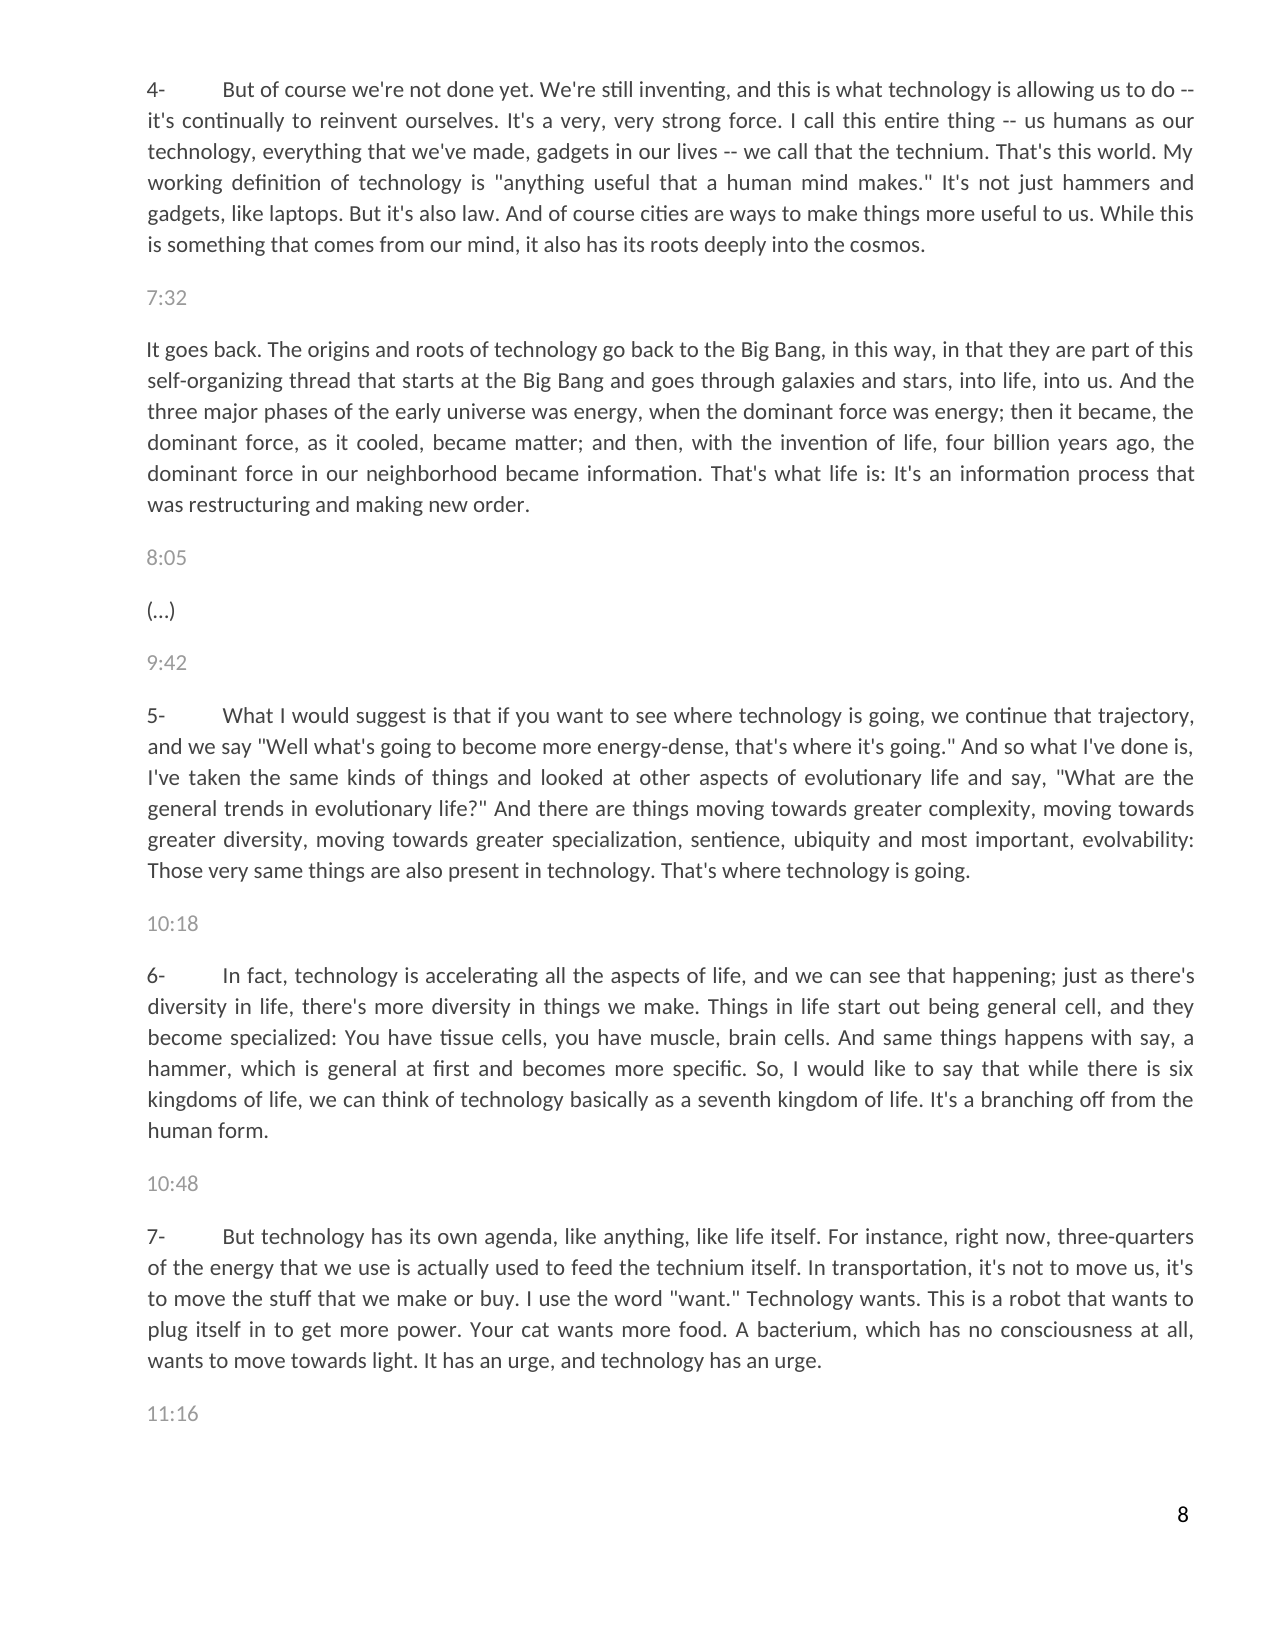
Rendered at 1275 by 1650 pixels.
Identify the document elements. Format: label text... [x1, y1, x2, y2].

text 10:18 [146, 909, 1197, 937]
list But technology has its own agenda, like anything, like life itself. For instance, right now, three-quarters of the energy that we use is actually used to feed the technium itself. In transportation, it's not to move us, it's to move the stuff that we make or buy. I use the word "want." Technology wants. This is a robot that wants to plug itself in to get more power. Your cat wants more food. A bacterium, which has no consciousness at all, wants to move towards light. It has an urge, and technology has an urge. [146, 1222, 1197, 1374]
text (…) [146, 596, 1197, 624]
list What I would suggest is that if you want to see where technology is going, we continue that trajectory, and we say "Well what's going to become more energy-dense, that's where it's going." And so what I've done is, I've taken the same kinds of things and looked at other aspects of evolutionary life and say, "What are the general trends in evolutionary life?" And there are things moving towards greater complexity, moving towards greater diversity, moving towards greater specialization, sentience, ubiquity and most important, evolvability: Those very same things are also present in technology. That's where technology is going. [146, 701, 1197, 884]
text 10:48 [146, 1169, 1197, 1197]
text 11:16 [146, 1399, 1197, 1427]
text It goes back. The origins and roots of technology go back to the Big Bang, in this way, in that they are part of this self-organizing thread that starts at the Big Bang and goes through galaxies and stars, into life, into us. And the three major phases of the early universe was energy, when the dominant force was energy; then it became, the dominant force, as it cooled, became matter; and then, with the invention of life, four billion years ago, the dominant force in our neighborhood became information. That's what life is: It's an information process that was restructuring and making new order. [146, 335, 1197, 519]
text 7:32 [146, 283, 1197, 311]
text 8:05 [146, 543, 1197, 571]
list In fact, technology is accelerating all the aspects of life, and we can see that happening; just as there's diversity in life, there's more diversity in things we make. Things in life start out being general cell, and they become specialized: You have tissue cells, you have muscle, brain cells. And same things happens with say, a hammer, which is general at first and becomes more specific. So, I would like to say that while there is six kingdoms of life, we can think of technology basically as a seventh kingdom of life. It's a branching off from the human form. [146, 961, 1197, 1145]
text 9:42 [146, 648, 1197, 677]
list But of course we're not done yet. We're still inventing, and this is what technology is allowing us to do -- it's continually to reinvent ourselves. It's a very, very strong force. I call this entire thing -- us humans as our technology, everything that we've made, gadgets in our lives -- we call that the technium. That's this world. My working definition of technology is "anything useful that a human mind makes." It's not just hammers and gadgets, like laptops. But it's also law. And of course cities are ways to make things more useful to us. While this is something that comes from our mind, it also has its roots deeply into the cosmos. [146, 75, 1197, 258]
